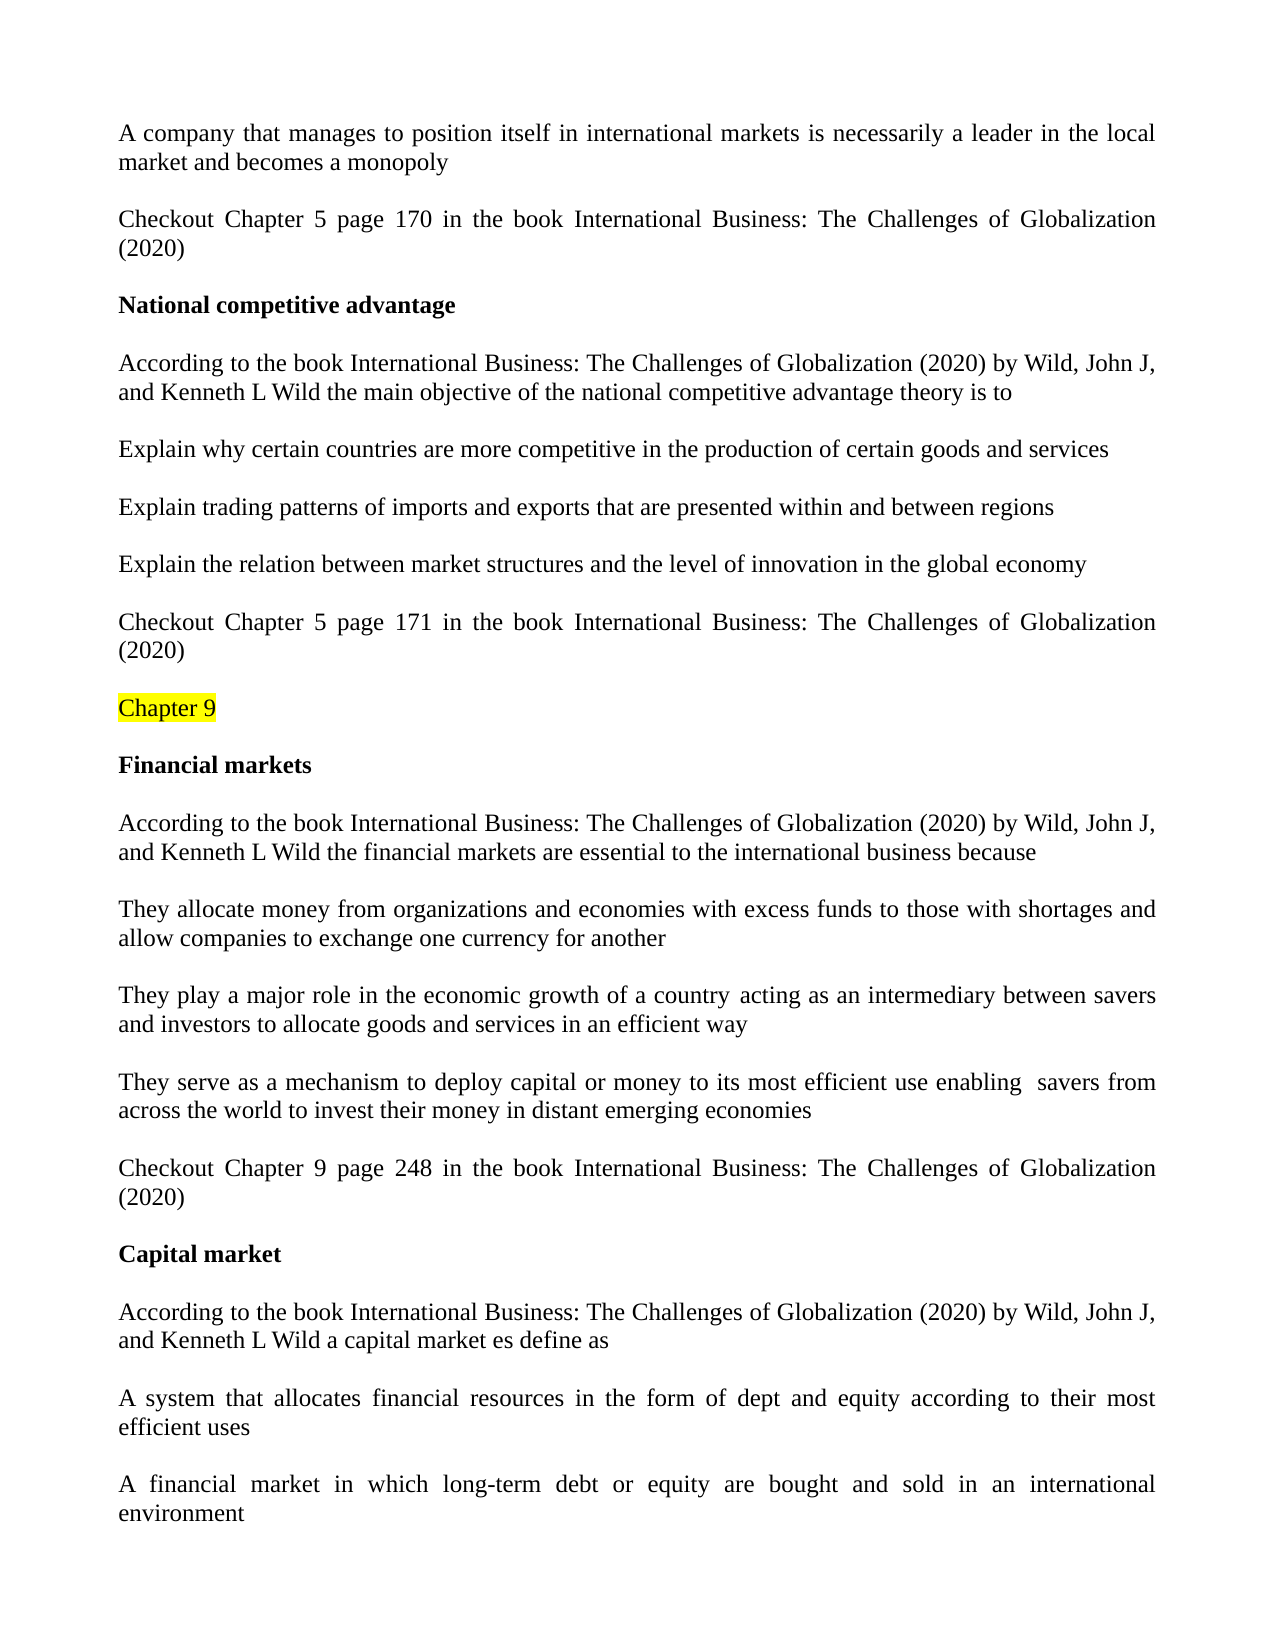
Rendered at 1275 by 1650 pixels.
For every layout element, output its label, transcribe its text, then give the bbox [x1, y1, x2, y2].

text Financial markets [118, 751, 1157, 779]
text A system that allocates financial resources in the form of dept and equity according to their most efficient uses [118, 1383, 1157, 1441]
text A company that manages to position itself in international markets is necessarily a leader in the local market and becomes a monopoly [118, 118, 1157, 176]
text Checkout Chapter 5 page 171 in the book International Business: The Challenges of Globalization (2020) [118, 607, 1157, 664]
text According to the book International Business: The Challenges of Globalization (2020) by Wild, John J, and Kenneth L Wild the main objective of the national competitive advantage theory is to [118, 348, 1157, 406]
text Capital market [118, 1239, 1157, 1268]
text Chapter 9 [118, 693, 1157, 722]
text They serve as a mechanism to deploy capital or money to its most efficient use enabling savers from across the world to invest their money in distant emerging economies [118, 1067, 1157, 1124]
text Explain why certain countries are more competitive in the production of certain goods and services [118, 434, 1157, 463]
text According to the book International Business: The Challenges of Globalization (2020) by Wild, John J, and Kenneth L Wild a capital market es define as [118, 1297, 1157, 1354]
text Checkout Chapter 5 page 170 in the book International Business: The Challenges of Globalization (2020) [118, 204, 1157, 262]
text National competitive advantage [118, 291, 1157, 319]
text A financial market in which long-term debt or equity are bought and sold in an international environment [118, 1469, 1157, 1527]
text Checkout Chapter 9 page 248 in the book International Business: The Challenges of Globalization (2020) [118, 1153, 1157, 1211]
text Explain trading patterns of imports and exports that are presented within and between regions [118, 492, 1157, 521]
text According to the book International Business: The Challenges of Globalization (2020) by Wild, John J, and Kenneth L Wild the financial markets are essential to the international business because [118, 808, 1157, 866]
text They allocate money from organizations and economies with excess funds to those with shortages and allow companies to exchange one currency for another [118, 894, 1157, 952]
text They play a major role in the economic growth of a country acting as an intermediary between savers and investors to allocate goods and services in an efficient way [118, 981, 1157, 1038]
text Explain the relation between market structures and the level of innovation in the global economy [118, 549, 1157, 578]
